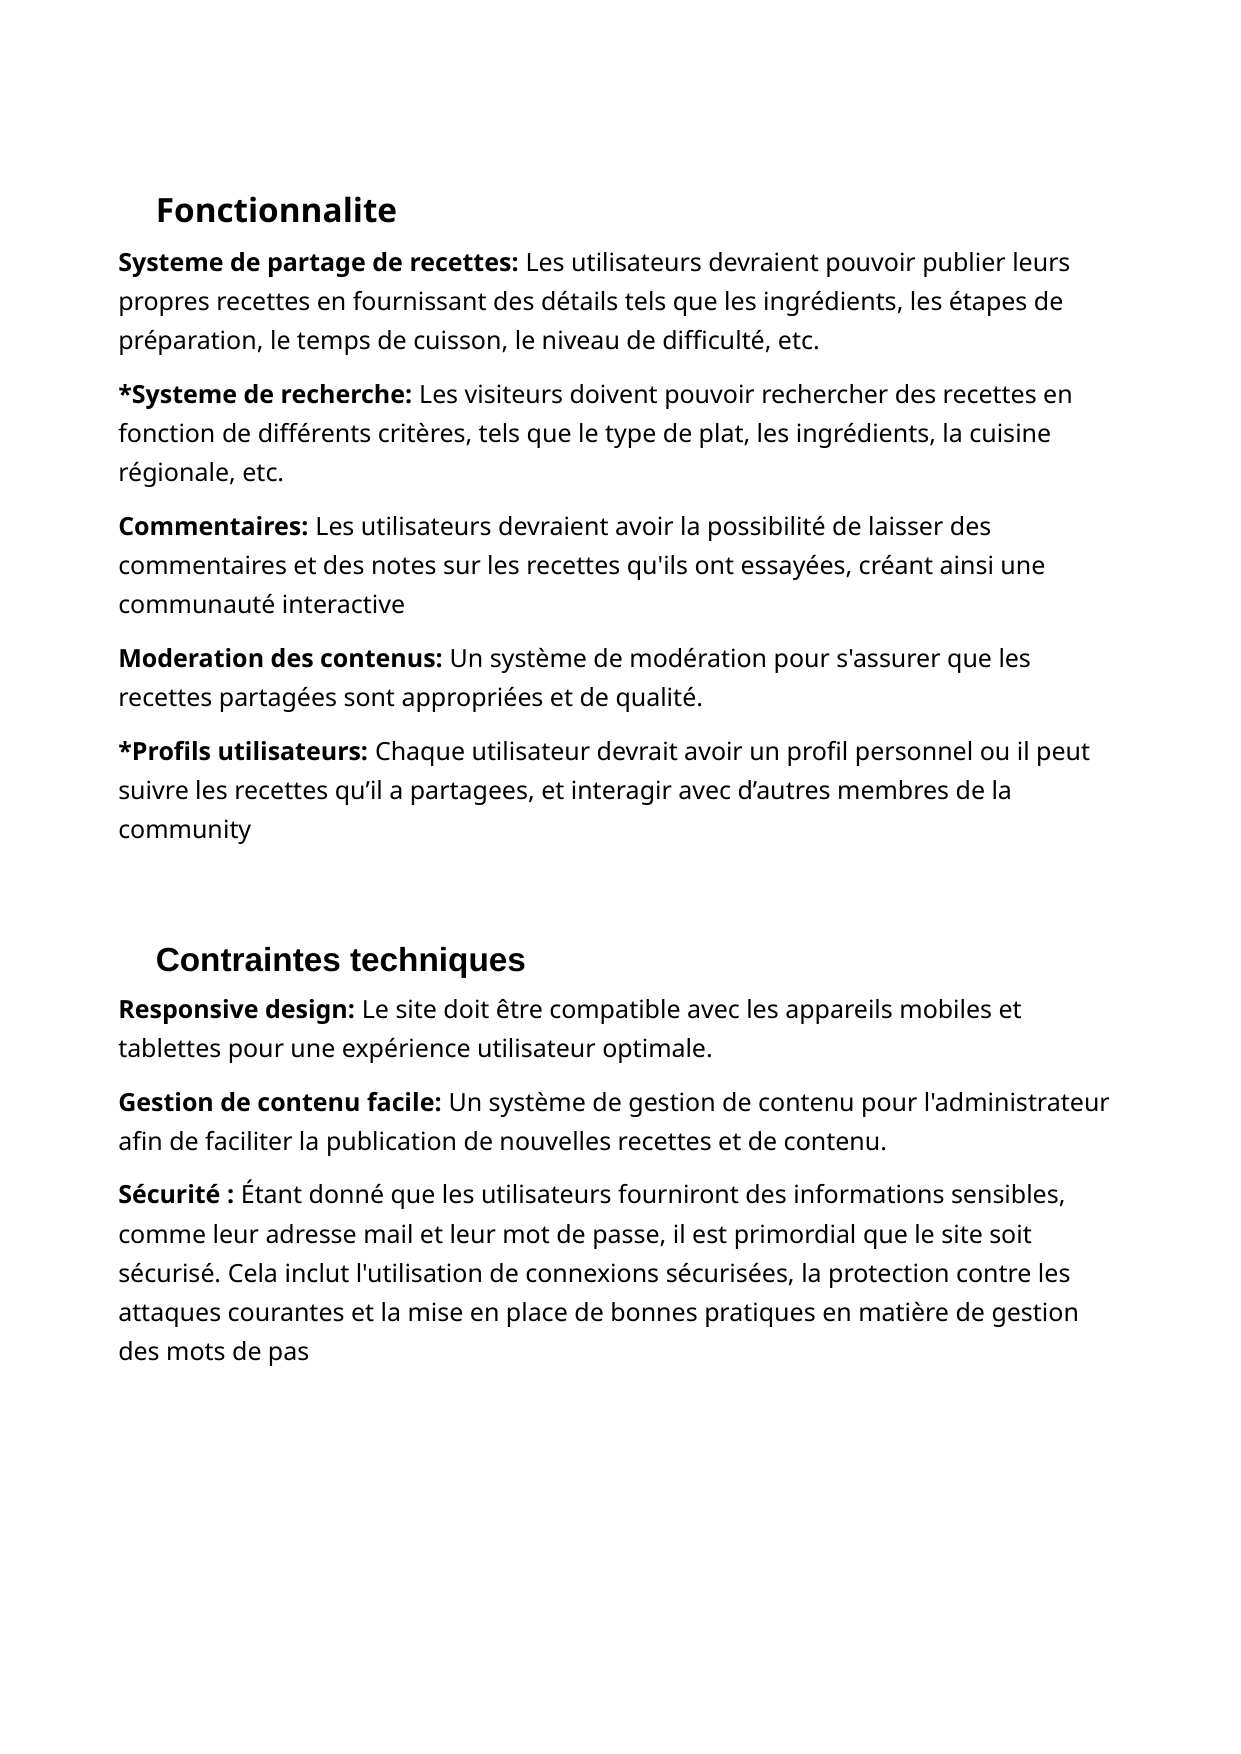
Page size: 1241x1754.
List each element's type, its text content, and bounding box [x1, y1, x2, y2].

subtitle Fonctionnalite [156, 187, 1122, 232]
text *Systeme de recherche: Les visiteurs doivent pouvoir rechercher des recettes en fonction de différents critères, tels que le type de plat, les ingrédients, la cuisine régionale, etc. [118, 377, 1122, 489]
text Commentaires: Les utilisateurs devraient avoir la possibilité de laisser des commentaires et des notes sur les recettes qu'ils ont essayées, créant ainsi une communauté interactive [118, 509, 1122, 621]
subtitle Contraintes techniques [156, 940, 1122, 979]
text *Profils utilisateurs: Chaque utilisateur devrait avoir un profil personnel ou il peut suivre les recettes qu’il a partagees, et interagir avec d’autres membres de la community [118, 734, 1122, 846]
text Responsive design: Le site doit être compatible avec les appareils mobiles et tablettes pour une expérience utilisateur optimale. [118, 991, 1122, 1064]
text Sécurité : Étant donné que les utilisateurs fourniront des informations sensibles, comme leur adresse mail et leur mot de passe, il est primordial que le site soit sécurisé. Cela inclut l'utilisation de connexions sécurisées, la protection contre les attaques courantes et la mise en place de bonnes pratiques en matière de gestion des mots de pas [118, 1177, 1122, 1368]
text Gestion de contenu facile: Un système de gestion de contenu pour l'administrateur afin de faciliter la publication de nouvelles recettes et de contenu. [118, 1084, 1122, 1157]
text Systeme de partage de recettes: Les utilisateurs devraient pouvoir publier leurs propres recettes en fournissant des détails tels que les ingrédients, les étapes de préparation, le temps de cuisson, le niveau de difficulté, etc. [118, 244, 1122, 357]
text Moderation des contenus: Un système de modération pour s'assurer que les recettes partagées sont appropriées et de qualité. [118, 641, 1122, 714]
